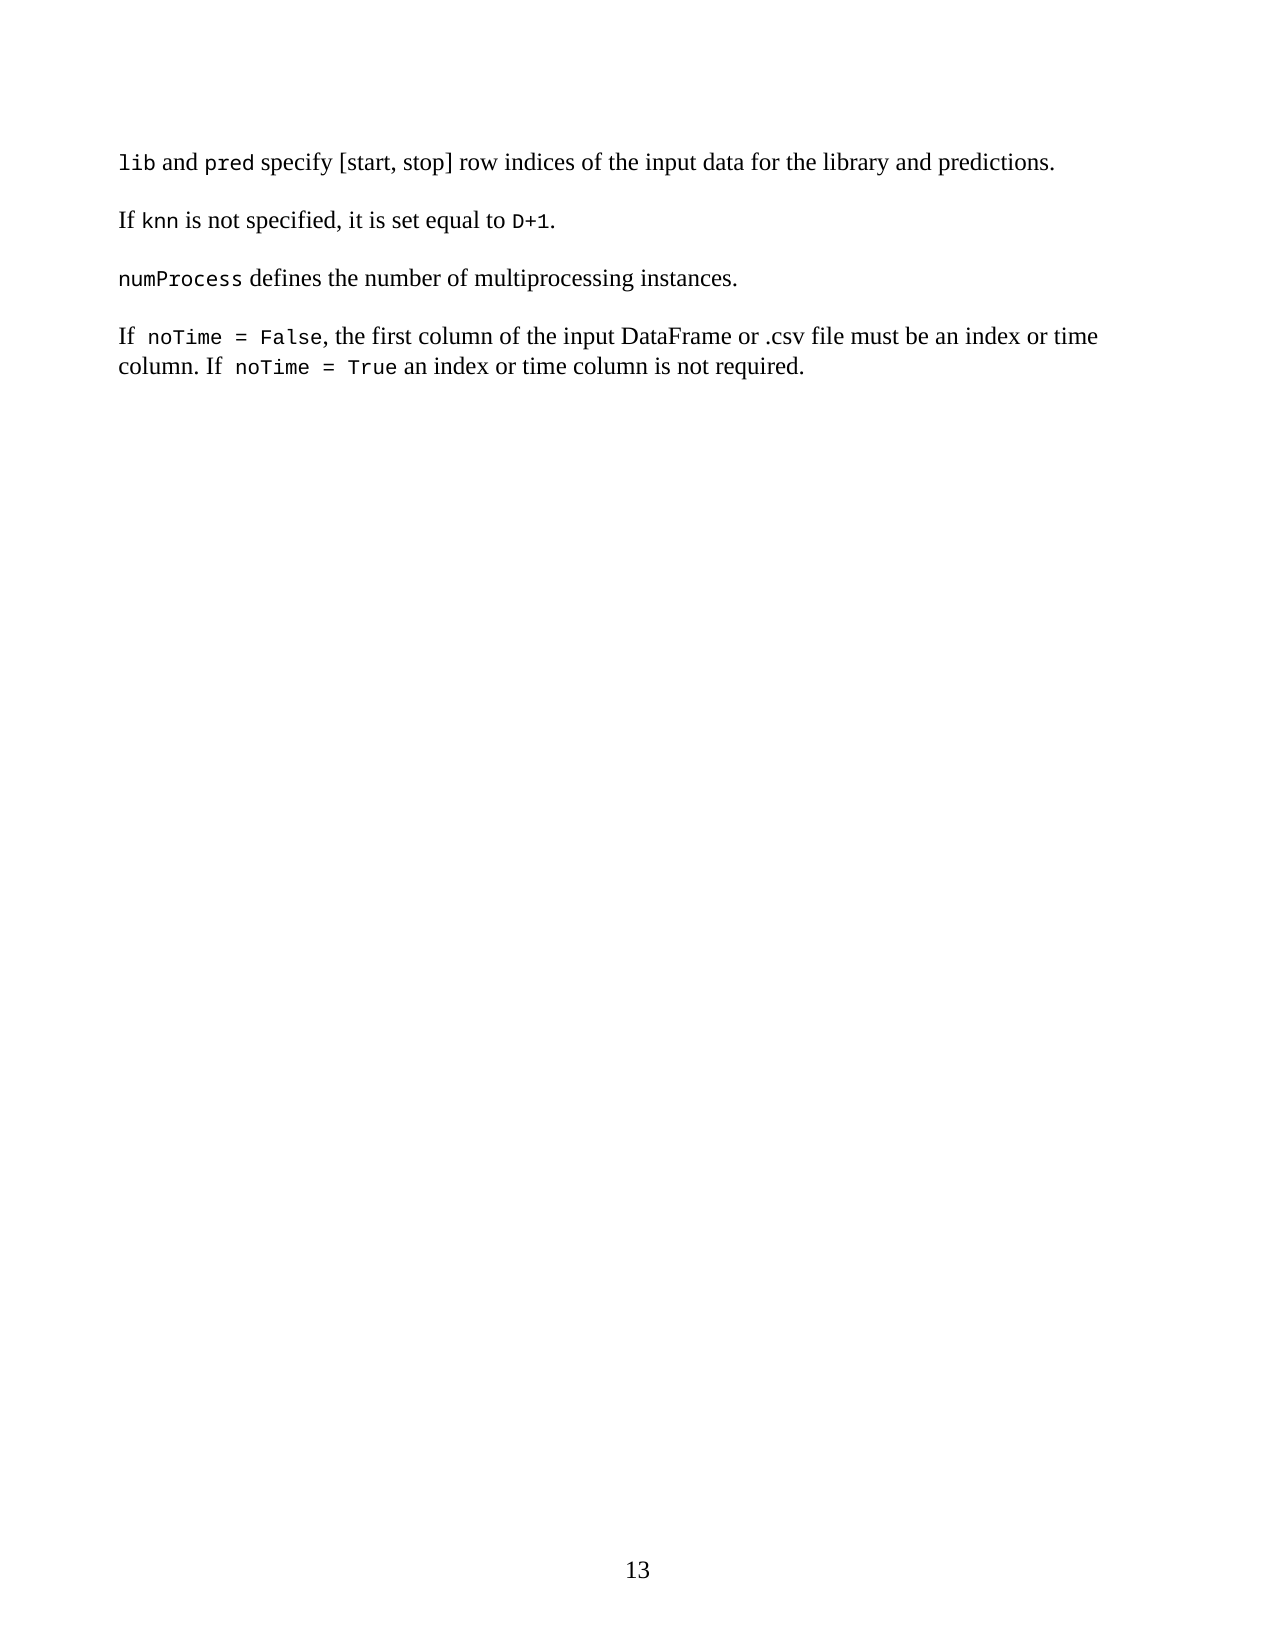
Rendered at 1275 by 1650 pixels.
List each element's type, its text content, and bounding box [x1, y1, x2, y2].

text If noTime = False, the first column of the input DataFrame or .csv file must be an index or time column. If noTime = True an index or time column is not required. [118, 321, 1157, 381]
text numProcess defines the number of multiprocessing instances. [118, 263, 1157, 293]
text lib and pred specify [start, stop] row indices of the input data for the library and predictions. [118, 147, 1157, 176]
text If knn is not specified, it is set equal to D+1. [118, 205, 1157, 234]
